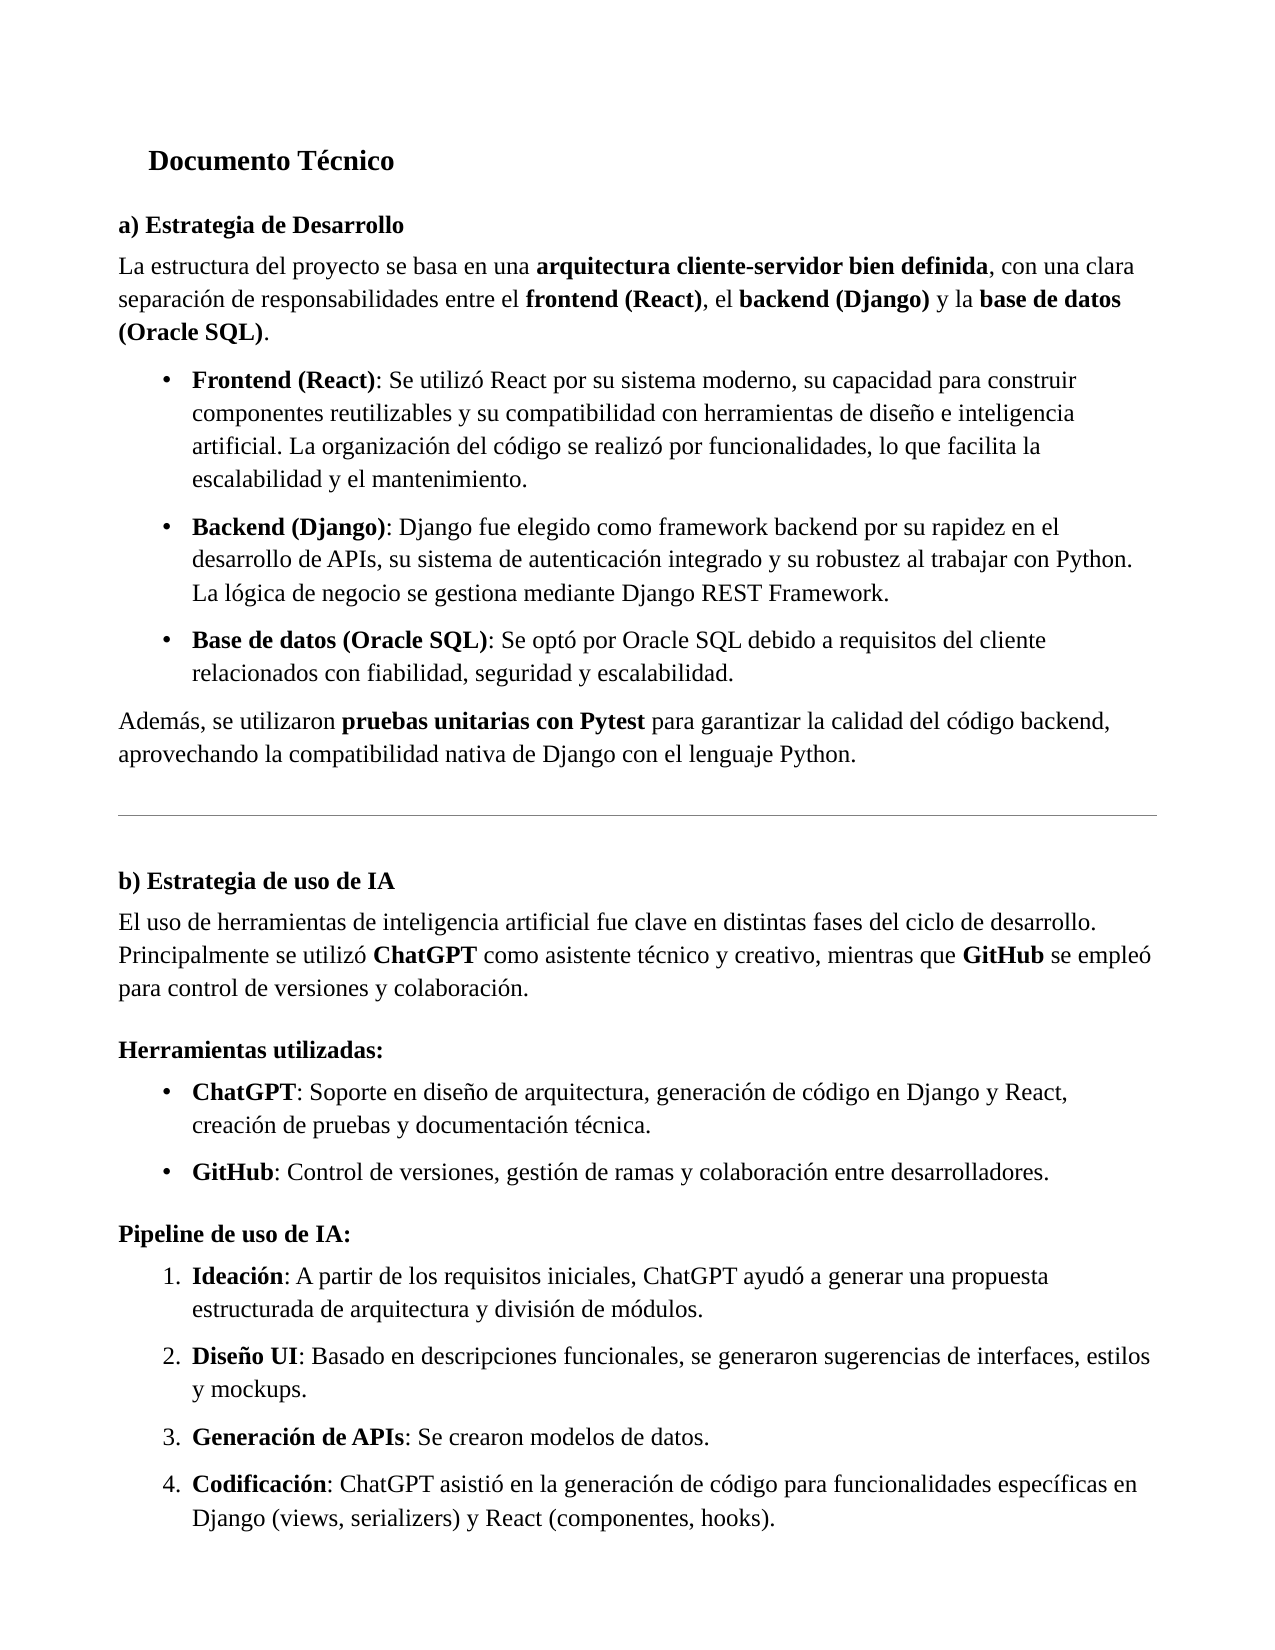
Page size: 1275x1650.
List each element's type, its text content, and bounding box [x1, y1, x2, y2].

list Codificación: ChatGPT asistió en la generación de código para funcionalidades específicas en Django (views, serializers) y React (componentes, hooks). [162, 1469, 1157, 1531]
subtitle Herramientas utilizadas: [118, 1035, 1157, 1064]
list Backend (Django): Django fue elegido como framework backend por su rapidez en el desarrollo de APIs, su sistema de autenticación integrado y su robustez al trabajar con Python. La lógica de negocio se gestiona mediante Django REST Framework. [162, 512, 1157, 606]
list Base de datos (Oracle SQL): Se optó por Oracle SQL debido a requisitos del cliente relacionados con fiabilidad, seguridad y escalabilidad. [162, 625, 1157, 687]
subtitle Pipeline de uso de IA: [118, 1219, 1157, 1248]
list Diseño UI: Basado en descripciones funcionales, se generaron sugerencias de interfaces, estilos y mockups. [162, 1341, 1157, 1403]
list Frontend (React): Se utilizó React por su sistema moderno, su capacidad para construir componentes reutilizables y su compatibilidad con herramientas de diseño e inteligencia artificial. La organización del código se realizó por funcionalidades, lo que facilita la escalabilidad y el mantenimiento. [162, 365, 1157, 493]
subtitle a) Estrategia de Desarrollo [118, 210, 1157, 239]
list GitHub: Control de versiones, gestión de ramas y colaboración entre desarrolladores. [162, 1157, 1157, 1186]
text La estructura del proyecto se basa en una arquitectura cliente-servidor bien definida, con una clara separación de responsabilidades entre el frontend (React), el backend (Django) y la base de datos (Oracle SQL). [118, 251, 1157, 346]
list Ideación: A partir de los requisitos iniciales, ChatGPT ayudó a generar una propuesta estructurada de arquitectura y división de módulos. [162, 1261, 1157, 1322]
list ChatGPT: Soporte en diseño de arquitectura, generación de código en Django y React, creación de pruebas y documentación técnica. [162, 1077, 1157, 1138]
subtitle b) Estrategia de uso de IA [118, 866, 1157, 895]
text El uso de herramientas de inteligencia artificial fue clave en distintas fases del ciclo de desarrollo. Principalmente se utilizó ChatGPT como asistente técnico y creativo, mientras que GitHub se empleó para control de versiones y colaboración. [118, 907, 1157, 1002]
list Generación de APIs: Se crearon modelos de datos. [162, 1422, 1157, 1451]
subtitle 📄 Documento Técnico [118, 143, 1157, 177]
text Además, se utilizaron pruebas unitarias con Pytest para garantizar la calidad del código backend, aprovechando la compatibilidad nativa de Django con el lenguaje Python. [118, 706, 1157, 768]
